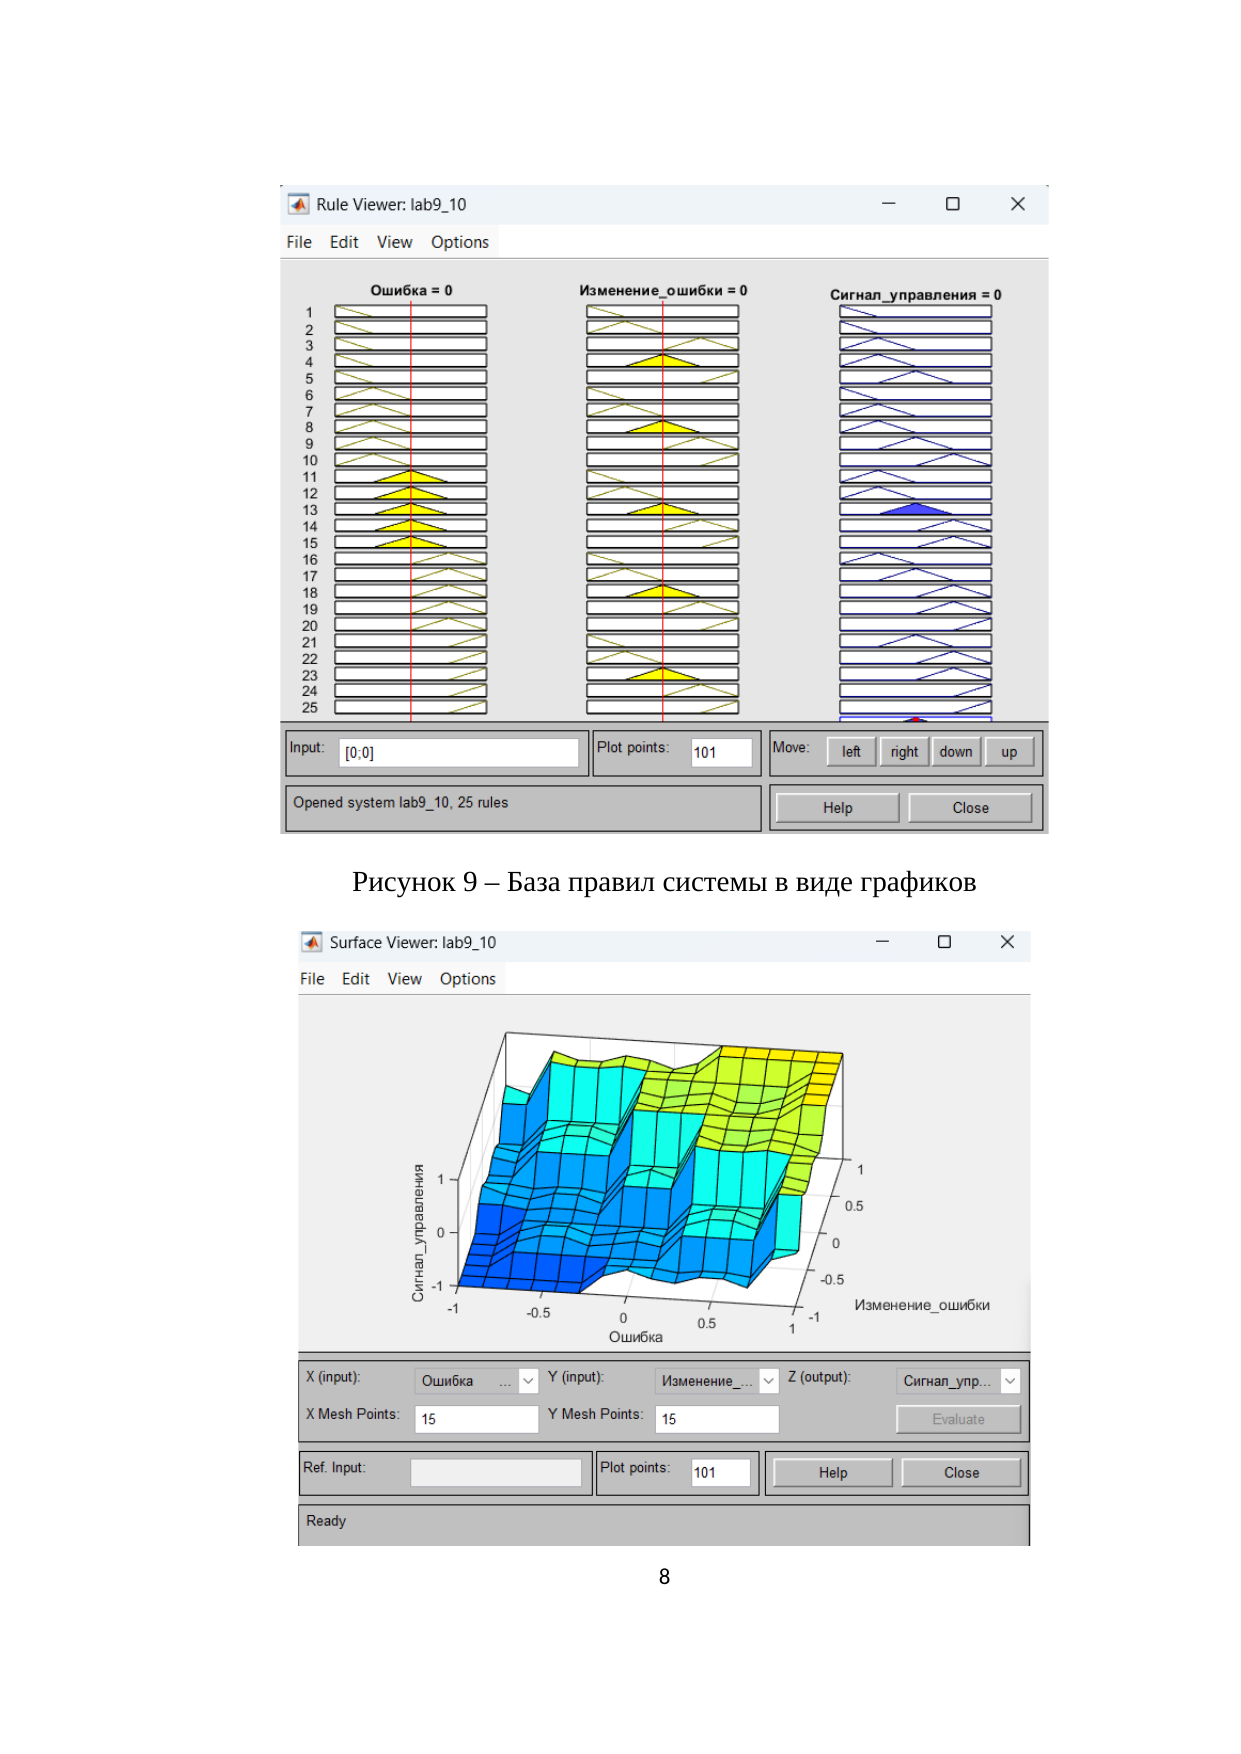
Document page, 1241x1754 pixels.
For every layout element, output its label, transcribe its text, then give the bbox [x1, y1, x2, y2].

text Рисунок 9 – База правил системы в виде графиков [177, 864, 1152, 897]
